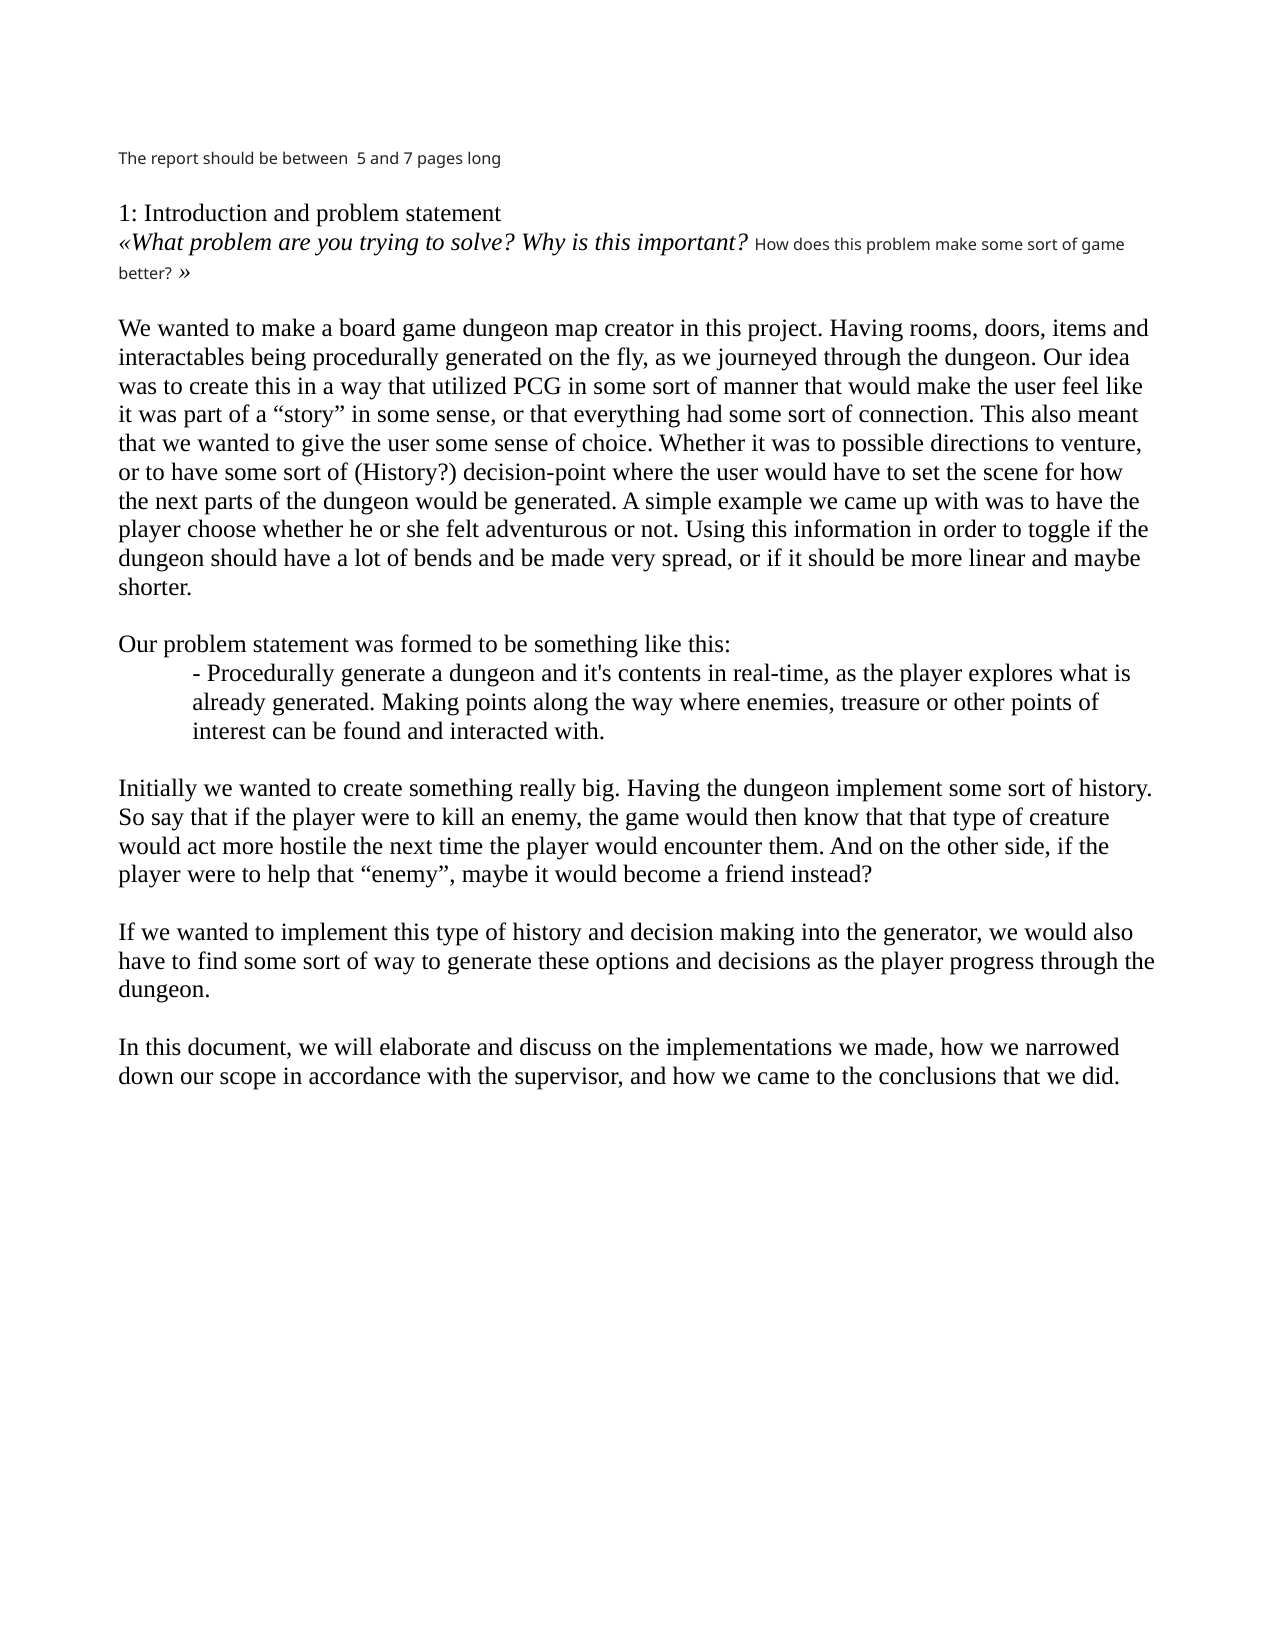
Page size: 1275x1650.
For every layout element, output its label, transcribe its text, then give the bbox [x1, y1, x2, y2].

text «What problem are you trying to solve? Why is this important? How does this problem make some sort of game better? » [118, 227, 1157, 284]
text In this document, we will elaborate and discuss on the implementations we made, how we narrowed down our scope in accordance with the supervisor, and how we came to the conclusions that we did. [118, 1032, 1157, 1089]
text - Procedurally generate a dungeon and it's contents in real-time, as the player explores what is already generated. Making points along the way where enemies, treasure or other points of [118, 658, 1157, 716]
text interest can be found and interacted with. [118, 716, 1157, 744]
text 1: Introduction and problem statement [118, 198, 1157, 227]
text Initially we wanted to create something really big. Having the dungeon implement some sort of history. So say that if the player were to kill an enemy, the game would then know that that type of creature would act more hostile the next time the player would encounter them. And on the other side, if the player were to help that “enemy”, maybe it would become a friend instead? [118, 773, 1157, 888]
text The report should be between 5 and 7 pages long [118, 141, 1157, 169]
text We wanted to make a board game dungeon map creator in this project. Having rooms, doors, items and interactables being procedurally generated on the fly, as we journeyed through the dungeon. Our idea was to create this in a way that utilized PCG in some sort of manner that would make the user feel like it was part of a “story” in some sense, or that everything had some sort of connection. This also meant that we wanted to give the user some sense of choice. Whether it was to possible directions to venture, or to have some sort of (History?) decision-point where the user would have to set the scene for how the next parts of the dungeon would be generated. A simple example we came up with was to have the player choose whether he or she felt adventurous or not. Using this information in order to toggle if the dungeon should have a lot of bends and be made very spread, or if it should be more linear and maybe shorter. [118, 313, 1157, 601]
text Our problem statement was formed to be something like this: [118, 629, 1157, 658]
text If we wanted to implement this type of history and decision making into the generator, we would also have to find some sort of way to generate these options and decisions as the player progress through the dungeon. [118, 917, 1157, 1003]
